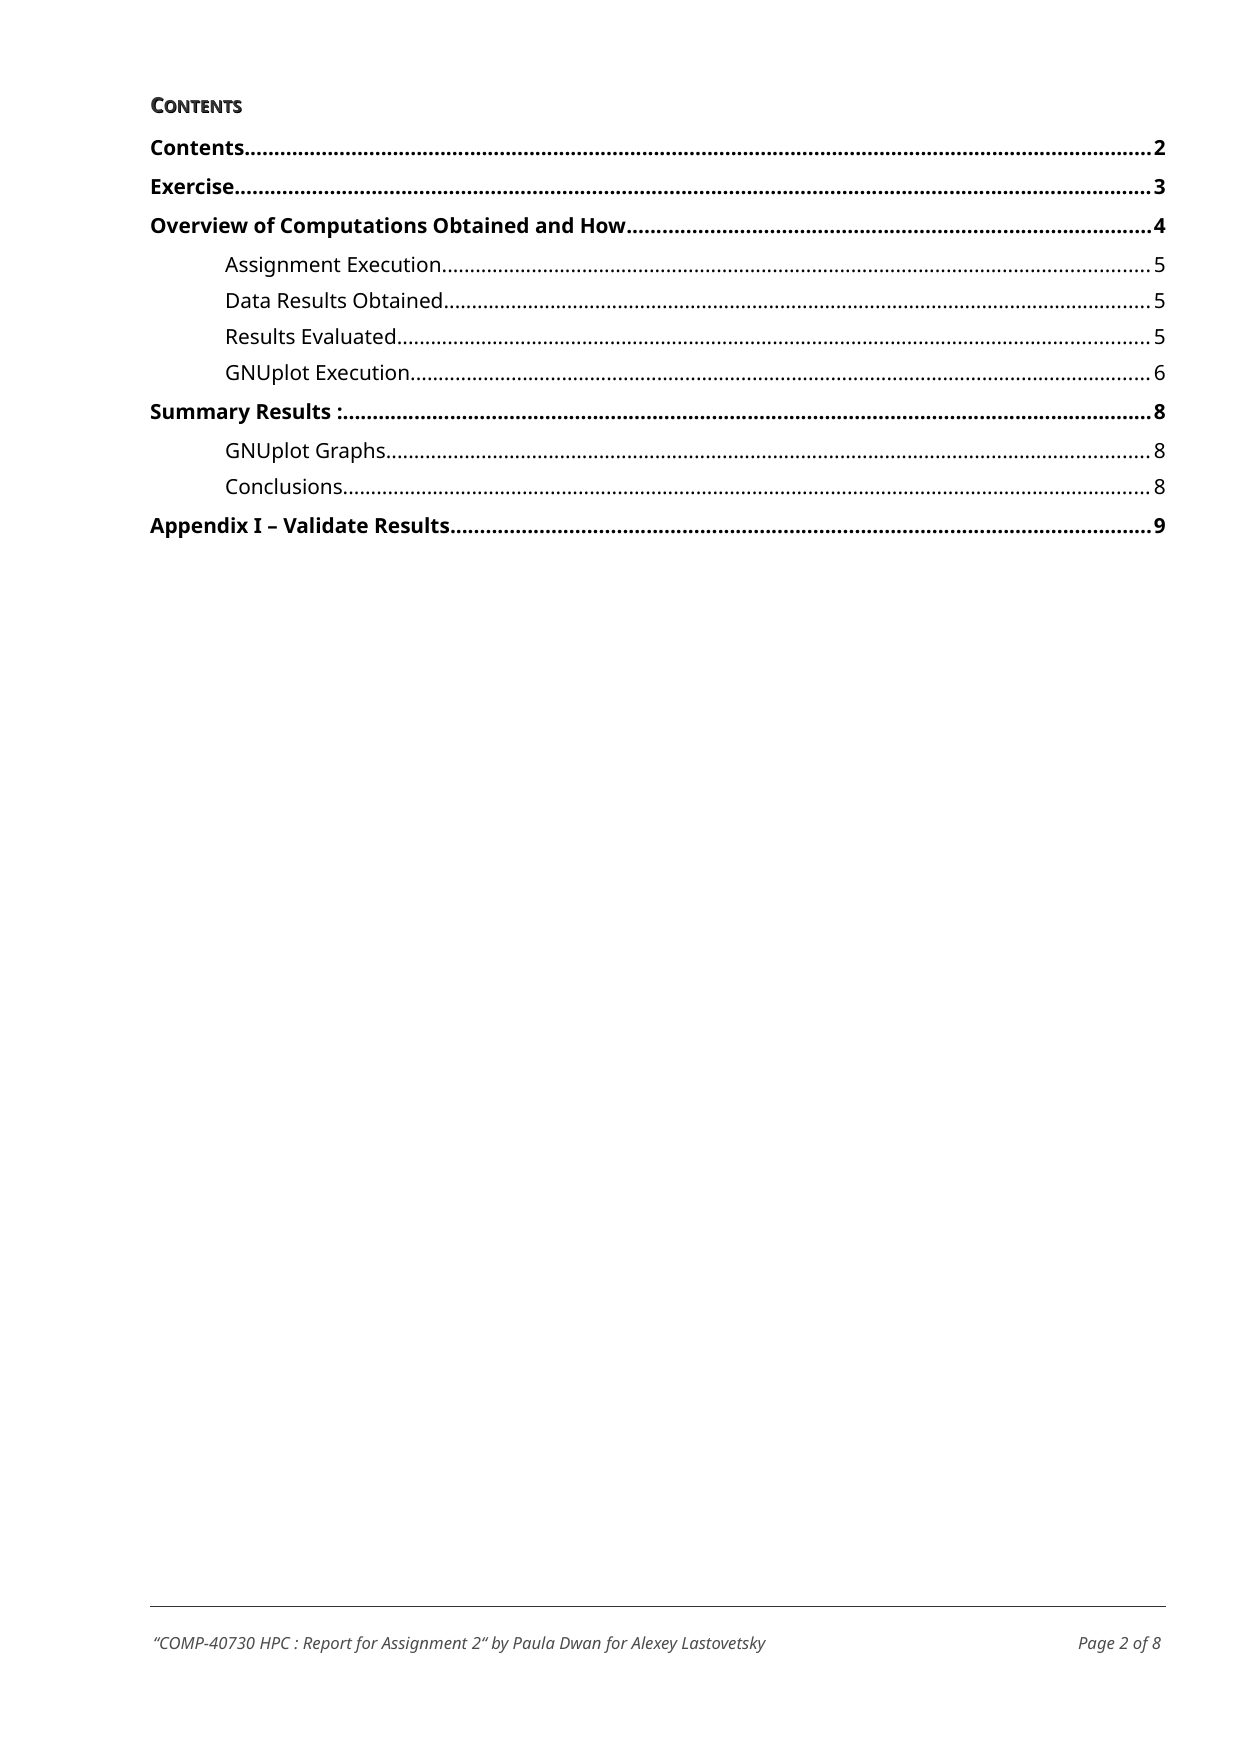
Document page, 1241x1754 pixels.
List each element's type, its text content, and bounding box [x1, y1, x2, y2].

text Contents 2 [150, 133, 1166, 162]
text Results Evaluated 5 [225, 322, 1166, 351]
text Assignment Execution 5 [225, 250, 1166, 279]
text Appendix I – Validate Results 9 [150, 511, 1166, 539]
text Overview of Computations Obtained and How 4 [150, 211, 1166, 240]
text Conclusions 8 [225, 472, 1166, 500]
text Exercise 3 [150, 172, 1166, 201]
subtitle Contents [150, 90, 1166, 118]
text GNUplot Execution 6 [225, 358, 1166, 387]
text Summary Results : 8 [150, 397, 1166, 426]
text GNUplot Graphs 8 [225, 436, 1166, 464]
text Data Results Obtained 5 [225, 286, 1166, 315]
